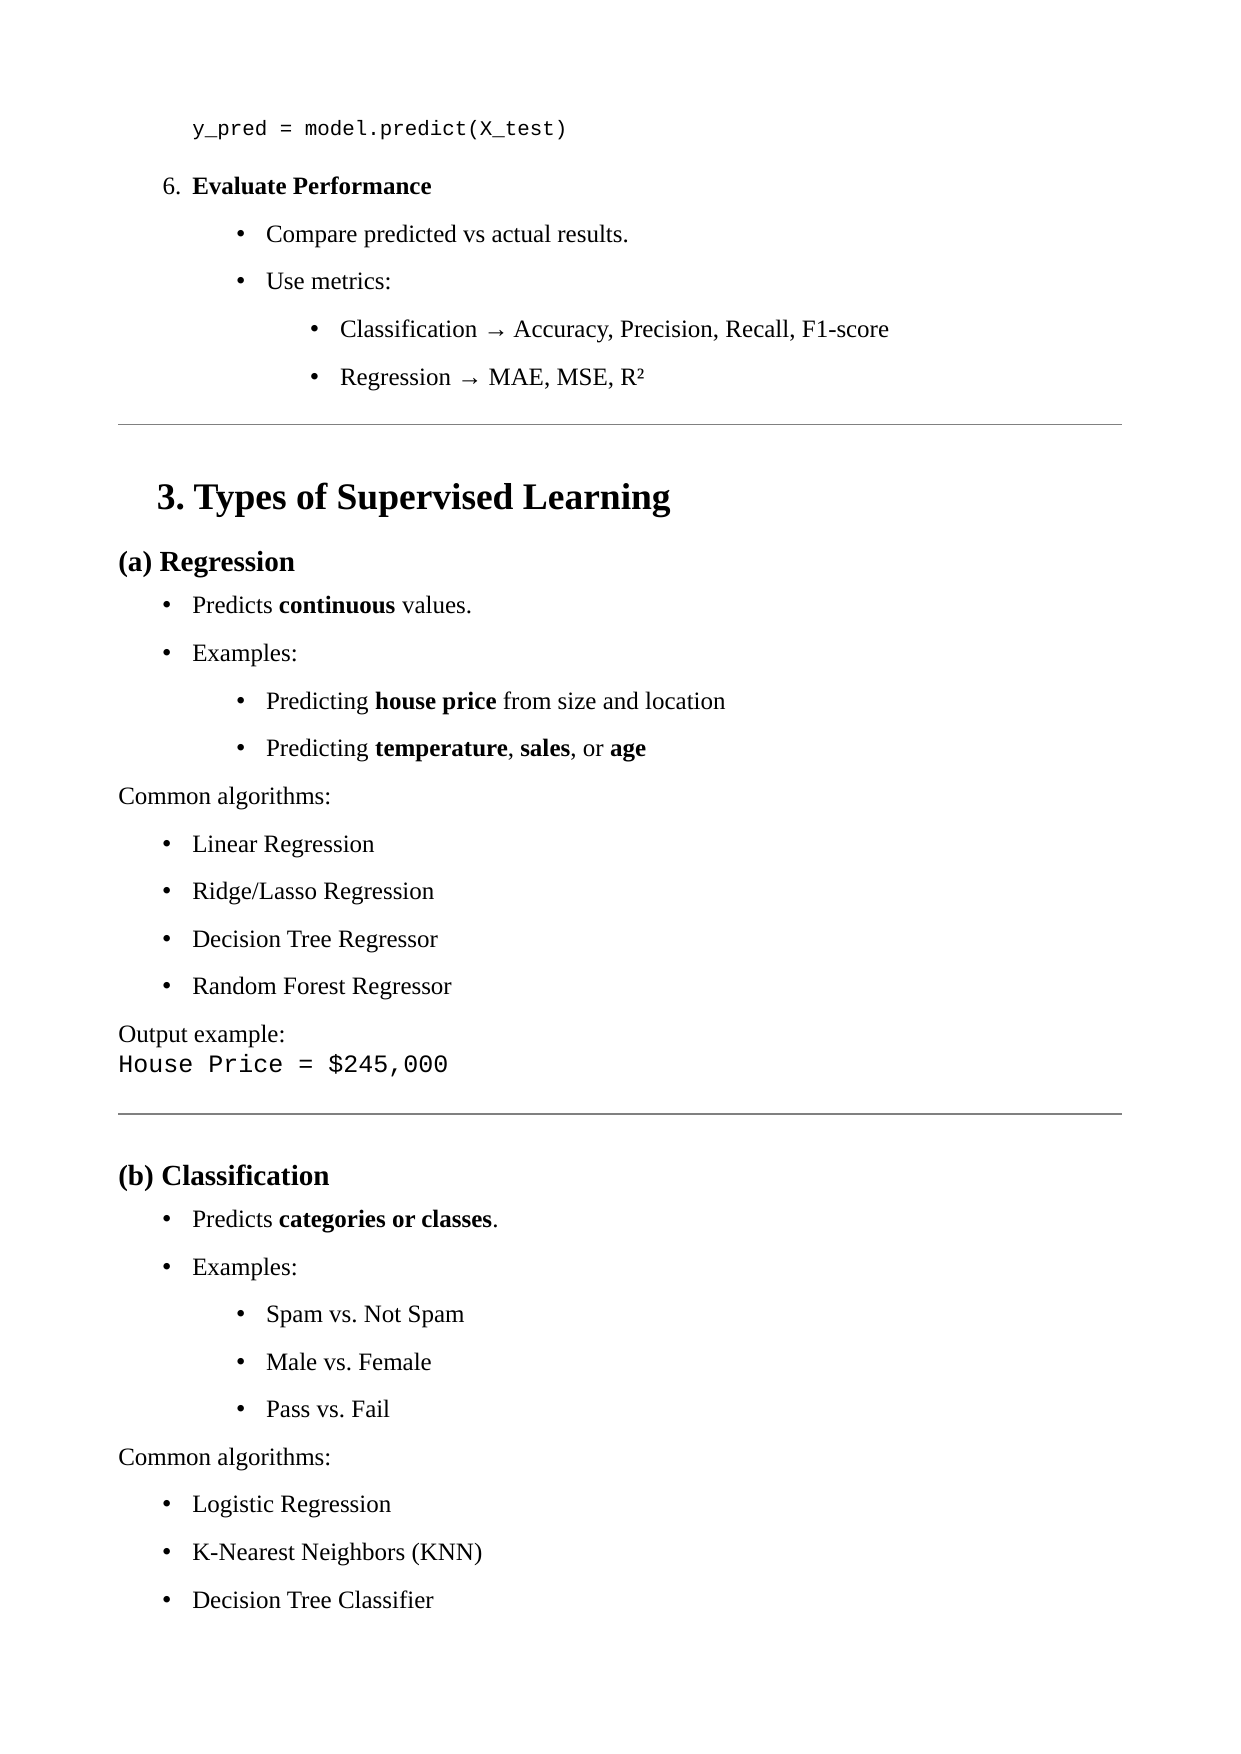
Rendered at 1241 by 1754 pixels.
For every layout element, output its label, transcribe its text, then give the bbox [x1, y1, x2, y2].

list Decision Tree Classifier [162, 1585, 1122, 1613]
list Linear Regression [162, 829, 1122, 857]
list Use metrics: [236, 266, 1122, 295]
list Regression → MAE, MSE, R² [310, 362, 1122, 390]
list Spam vs. Not Spam [236, 1299, 1122, 1328]
list y_pred = model.predict(X_test) [162, 118, 1122, 142]
list Compare predicted vs actual results. [236, 219, 1122, 248]
list Predicting house price from size and location [236, 686, 1122, 714]
text Common algorithms: [118, 1442, 1122, 1471]
list Logistic Regression [162, 1489, 1122, 1518]
list Predicting temperature, sales, or age [236, 733, 1122, 762]
list Pass vs. Fail [236, 1394, 1122, 1423]
list Ridge/Lasso Regression [162, 876, 1122, 905]
text Output example: House Price = $245,000 [118, 1019, 1122, 1080]
list Examples: [162, 1252, 1122, 1280]
list Decision Tree Regressor [162, 924, 1122, 953]
list Predicts categories or classes. [162, 1204, 1122, 1233]
subtitle (b) Classification [118, 1158, 1122, 1191]
text Common algorithms: [118, 781, 1122, 810]
list Classification → Accuracy, Precision, Recall, F1-score [310, 314, 1122, 343]
list Predicts continuous values. [162, 591, 1122, 619]
list Evaluate Performance [162, 171, 1122, 200]
list Examples: [162, 638, 1122, 667]
list K-Nearest Neighbors (KNN) [162, 1537, 1122, 1566]
list Random Forest Regressor [162, 971, 1122, 1000]
subtitle (a) Regression [118, 544, 1122, 578]
list Male vs. Female [236, 1347, 1122, 1376]
subtitle 🎯 3. Types of Supervised Learning [118, 474, 1122, 517]
